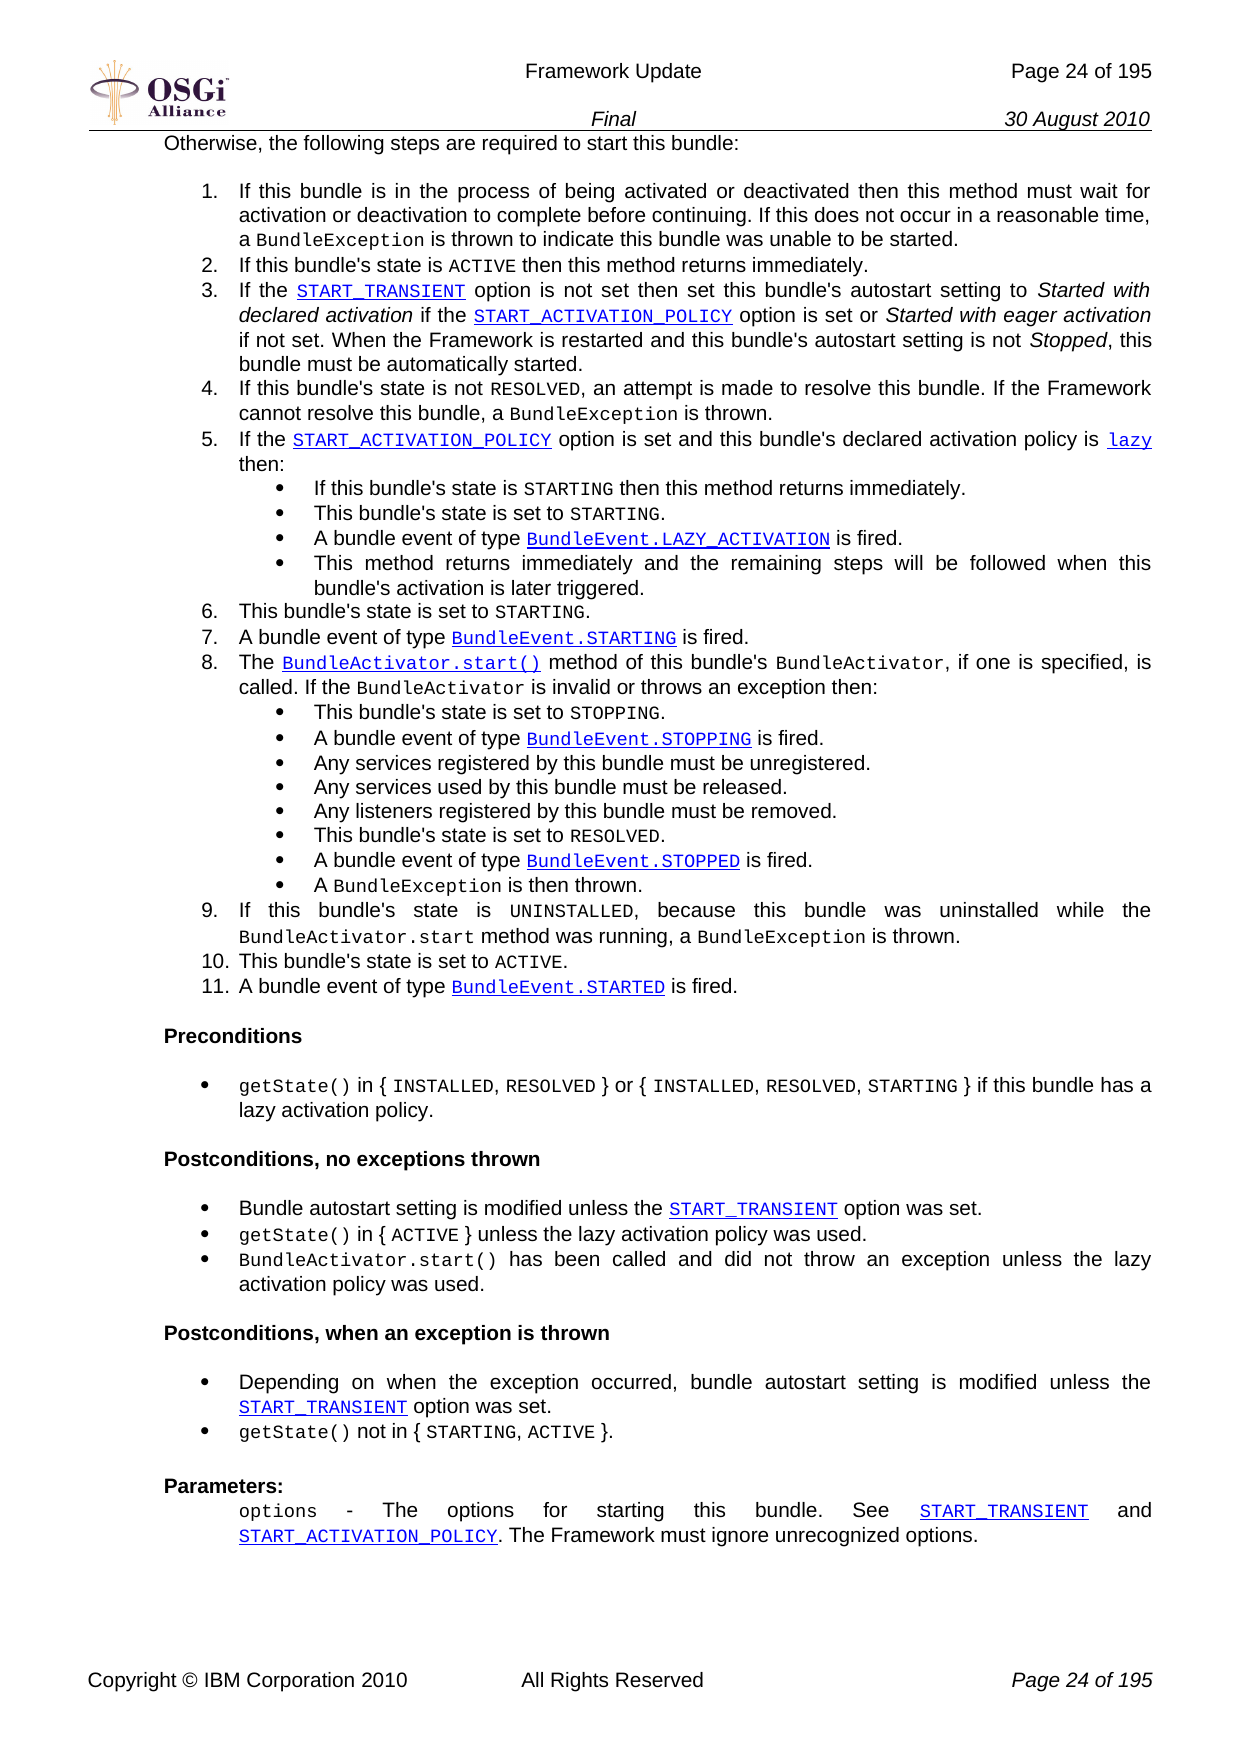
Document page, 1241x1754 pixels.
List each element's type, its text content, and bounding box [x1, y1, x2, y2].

list If this bundle's state is not RESOLVED, an attempt is made to resolve this bundle. If the Framework cannot resolve this bundle, a BundleException is thrown. [201, 376, 1152, 426]
list If the START_TRANSIENT option is not set then set this bundle's autostart setting to Started with declared activation if the START_ACTIVATION_POLICY option is set or Started with eager activation if not set. When the Framework is restarted and this bundle's autostart setting is not Stopped, this bundle must be automatically started. [201, 278, 1152, 376]
text options - The options for starting this bundle. See START_TRANSIENT and START_ACTIVATION_POLICY. The Framework must ignore unrecognized options. [238, 1497, 1152, 1548]
list Depending on when the exception occurred, bundle autostart setting is modified unless the START_TRANSIENT option was set. [201, 1370, 1152, 1419]
list Bundle autostart setting is modified unless the START_TRANSIENT option was set. [201, 1196, 1152, 1221]
list getState() in { INSTALLED, RESOLVED } or { INSTALLED, RESOLVED, STARTING } if this bundle has a lazy activation policy. [201, 1073, 1152, 1122]
list This method returns immediately and the remaining steps will be followed when this bundle's activation is later triggered. [276, 551, 1152, 599]
list If the START_ACTIVATION_POLICY option is set and this bundle's declared activation policy is lazy then: [201, 426, 1152, 476]
list This bundle's state is set to STARTING. [276, 501, 1152, 526]
list getState() not in { STARTING, ACTIVE }. [201, 1419, 1152, 1444]
list Any services used by this bundle must be released. [276, 774, 1152, 799]
text Postconditions, no exceptions thrown [163, 1147, 1152, 1171]
text Postconditions, when an exception is thrown [163, 1321, 1152, 1345]
picture [90, 60, 230, 125]
list Any services registered by this bundle must be unregistered. [276, 751, 1152, 774]
list A bundle event of type BundleEvent.STARTED is fired. [201, 974, 1152, 999]
list A bundle event of type BundleEvent.STOPPED is fired. [276, 848, 1152, 873]
list This bundle's state is set to RESOLVED. [276, 823, 1152, 848]
text Parameters: [163, 1473, 1152, 1497]
list getState() in { ACTIVE } unless the lazy activation policy was used. [201, 1221, 1152, 1247]
list A bundle event of type BundleEvent.STARTING is fired. [201, 624, 1152, 650]
list This bundle's state is set to ACTIVE. [201, 949, 1152, 974]
list This bundle's state is set to STARTING. [201, 599, 1152, 624]
text Otherwise, the following steps are required to start this bundle: [163, 131, 1152, 154]
list A BundleException is then thrown. [276, 873, 1152, 898]
list A bundle event of type BundleEvent.LAZY_ACTIVATION is fired. [276, 526, 1152, 551]
list A bundle event of type BundleEvent.STOPPING is fired. [276, 725, 1152, 751]
list BundleActivator.start() has been called and did not throw an exception unless the lazy activation policy was used. [201, 1247, 1152, 1296]
list If this bundle is in the process of being activated or deactivated then this method must wait for activation or deactivation to complete before continuing. If this does not occur in a reasonable time, a BundleException is thrown to indicate this bundle was unable to be started. [201, 179, 1152, 252]
list If this bundle's state is UNINSTALLED, because this bundle was uninstalled while the BundleActivator.start method was running, a BundleException is thrown. [201, 898, 1152, 949]
list If this bundle's state is ACTIVE then this method returns immediately. [201, 252, 1152, 278]
list The BundleActivator.start() method of this bundle's BundleActivator, if one is specified, is called. If the BundleActivator is invalid or throws an exception then: [201, 650, 1152, 700]
text Preconditions [163, 1024, 1152, 1048]
list Any listeners registered by this bundle must be removed. [276, 799, 1152, 823]
list This bundle's state is set to STOPPING. [276, 700, 1152, 725]
list If this bundle's state is STARTING then this method returns immediately. [276, 476, 1152, 501]
